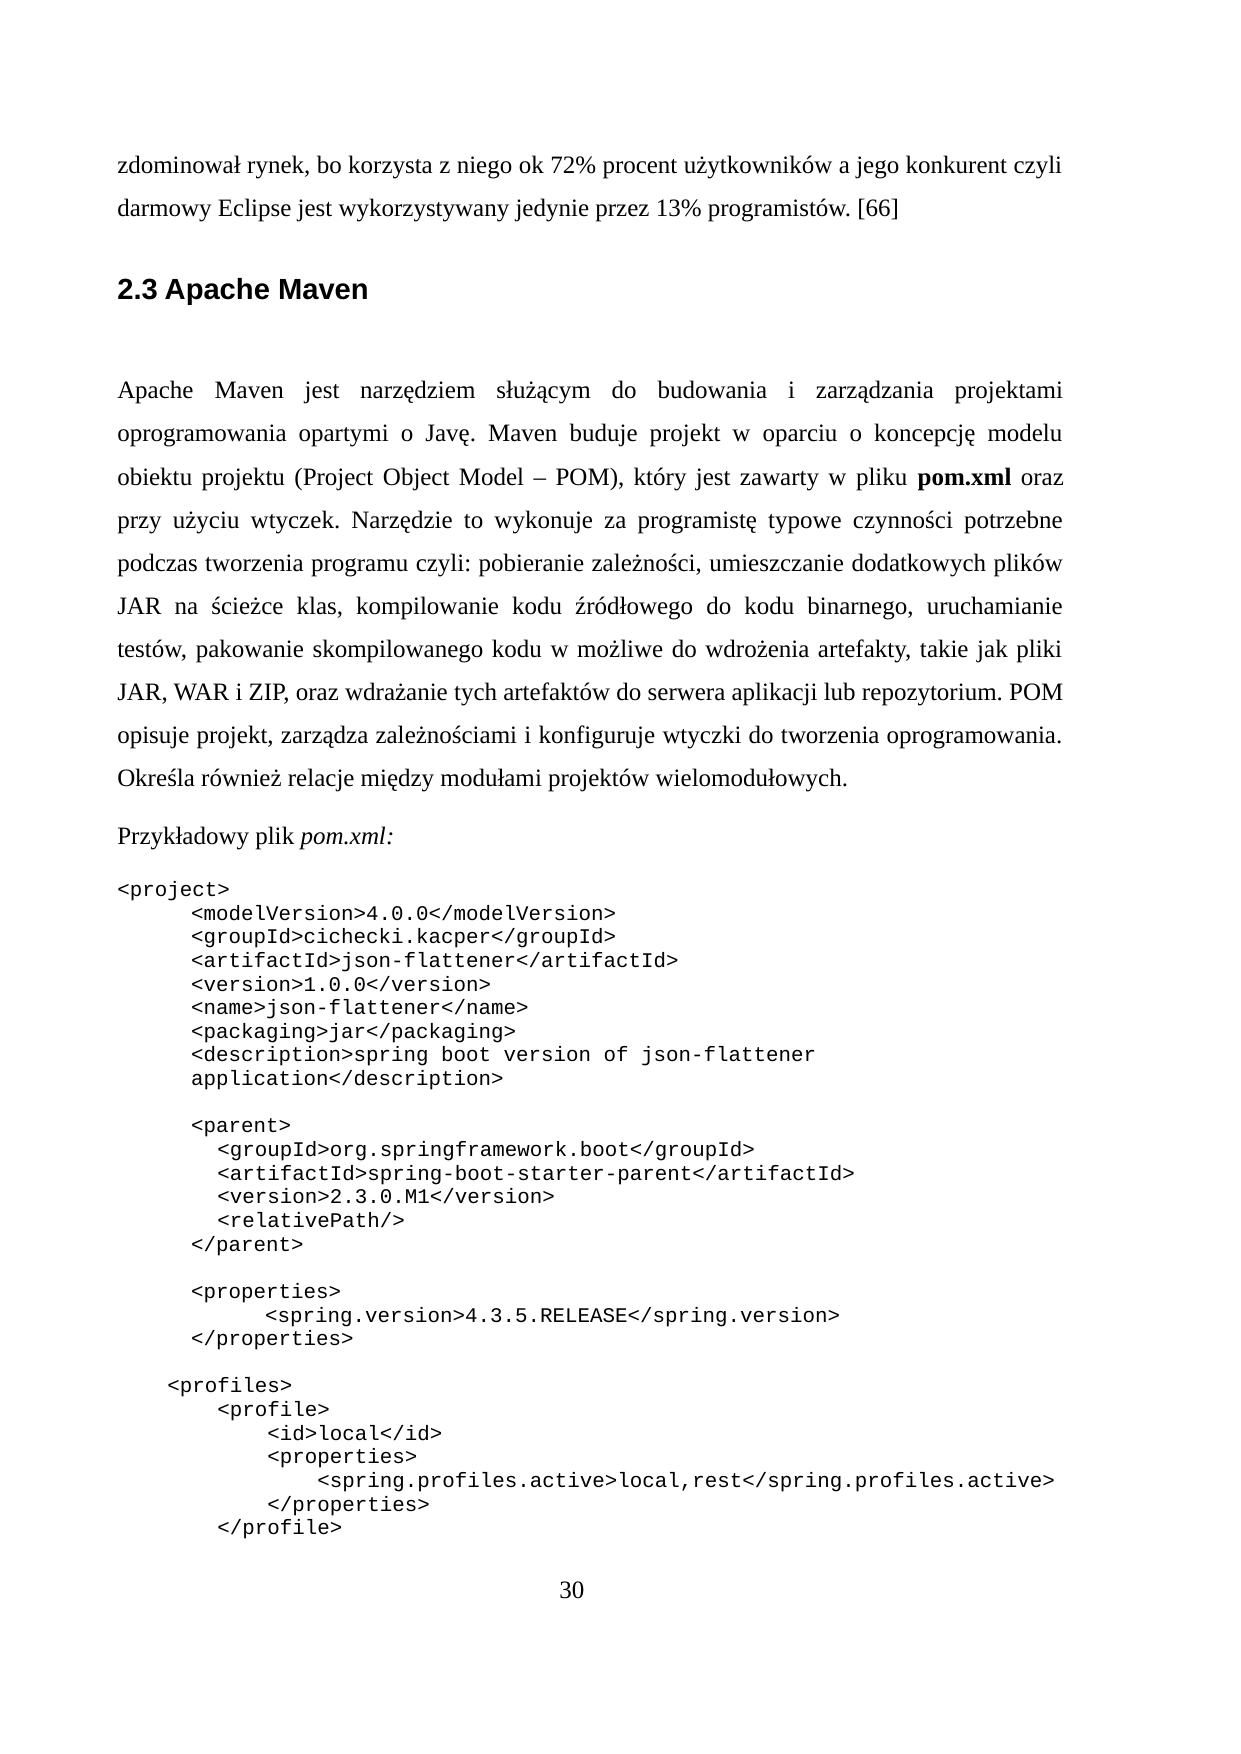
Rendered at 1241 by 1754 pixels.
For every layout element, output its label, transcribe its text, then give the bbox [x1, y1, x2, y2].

text <groupId>org.springframework.boot</groupId> [117, 1139, 1063, 1163]
text <groupId>cichecki.kacper</groupId> [191, 926, 1063, 950]
text <profile> [117, 1399, 1063, 1423]
text <version>1.0.0</version> [191, 973, 1063, 997]
text <profiles> [117, 1376, 1063, 1399]
text </profile> [117, 1517, 1063, 1541]
text zdominował rynek, bo korzysta z niego ok 72% procent użytkowników a jego konkurent czyli darmowy Eclipse jest wykorzystywany jedynie przez 13% programistów. [66] [117, 150, 1063, 222]
text </parent> [191, 1234, 1063, 1257]
text <spring.version>4.3.5.RELEASE</spring.version> [265, 1304, 1063, 1328]
text </properties> [117, 1494, 1063, 1517]
text <packaging>jar</packaging> [191, 1021, 1063, 1044]
subtitle 2.3 Apache Maven [117, 272, 1063, 305]
text <properties> [117, 1446, 1063, 1470]
text <description>spring boot version of json-flattener application</description> [191, 1044, 1063, 1092]
text <artifactId>spring-boot-starter-parent</artifactId> [117, 1163, 1063, 1186]
text <spring.profiles.active>local,rest</spring.profiles.active> [117, 1470, 1063, 1494]
text <project> [117, 879, 1063, 903]
text Przykładowy plik pom.xml: [117, 821, 1063, 850]
text <version>2.3.0.M1</version> [117, 1186, 1063, 1210]
text </properties> [191, 1328, 1063, 1352]
text <id>local</id> [117, 1423, 1063, 1446]
text <relativePath/> [117, 1210, 1063, 1234]
text <artifactId>json-flattener</artifactId> [191, 950, 1063, 973]
text <modelVersion>4.0.0</modelVersion> [191, 903, 1063, 926]
text Apache Maven jest narzędziem służącym do budowania i zarządzania projektami oprogramowania opartymi o Javę. Maven buduje projekt w oparciu o koncepcję modelu obiektu projektu (Project Object Model – POM), który jest zawarty w pliku pom.xml oraz przy użyciu wtyczek. Narzędzie to wykonuje za programistę typowe czynności potrzebne podczas tworzenia programu czyli: pobieranie zależności, umieszczanie dodatkowych plików JAR na ścieżce klas, kompilowanie kodu źródłowego do kodu binarnego, uruchamianie testów, pakowanie skompilowanego kodu w możliwe do wdrożenia artefakty, takie jak pliki JAR, WAR i ZIP, oraz wdrażanie tych artefaktów do serwera aplikacji lub repozytorium. POM opisuje projekt, zarządza zależnościami i konfiguruje wtyczki do tworzenia oprogramowania. Określa również relacje między modułami projektów wielomodułowych. [117, 375, 1063, 792]
text <parent> [191, 1115, 1063, 1139]
text <properties> [191, 1281, 1063, 1304]
text <name>json-flattener</name> [191, 997, 1063, 1021]
